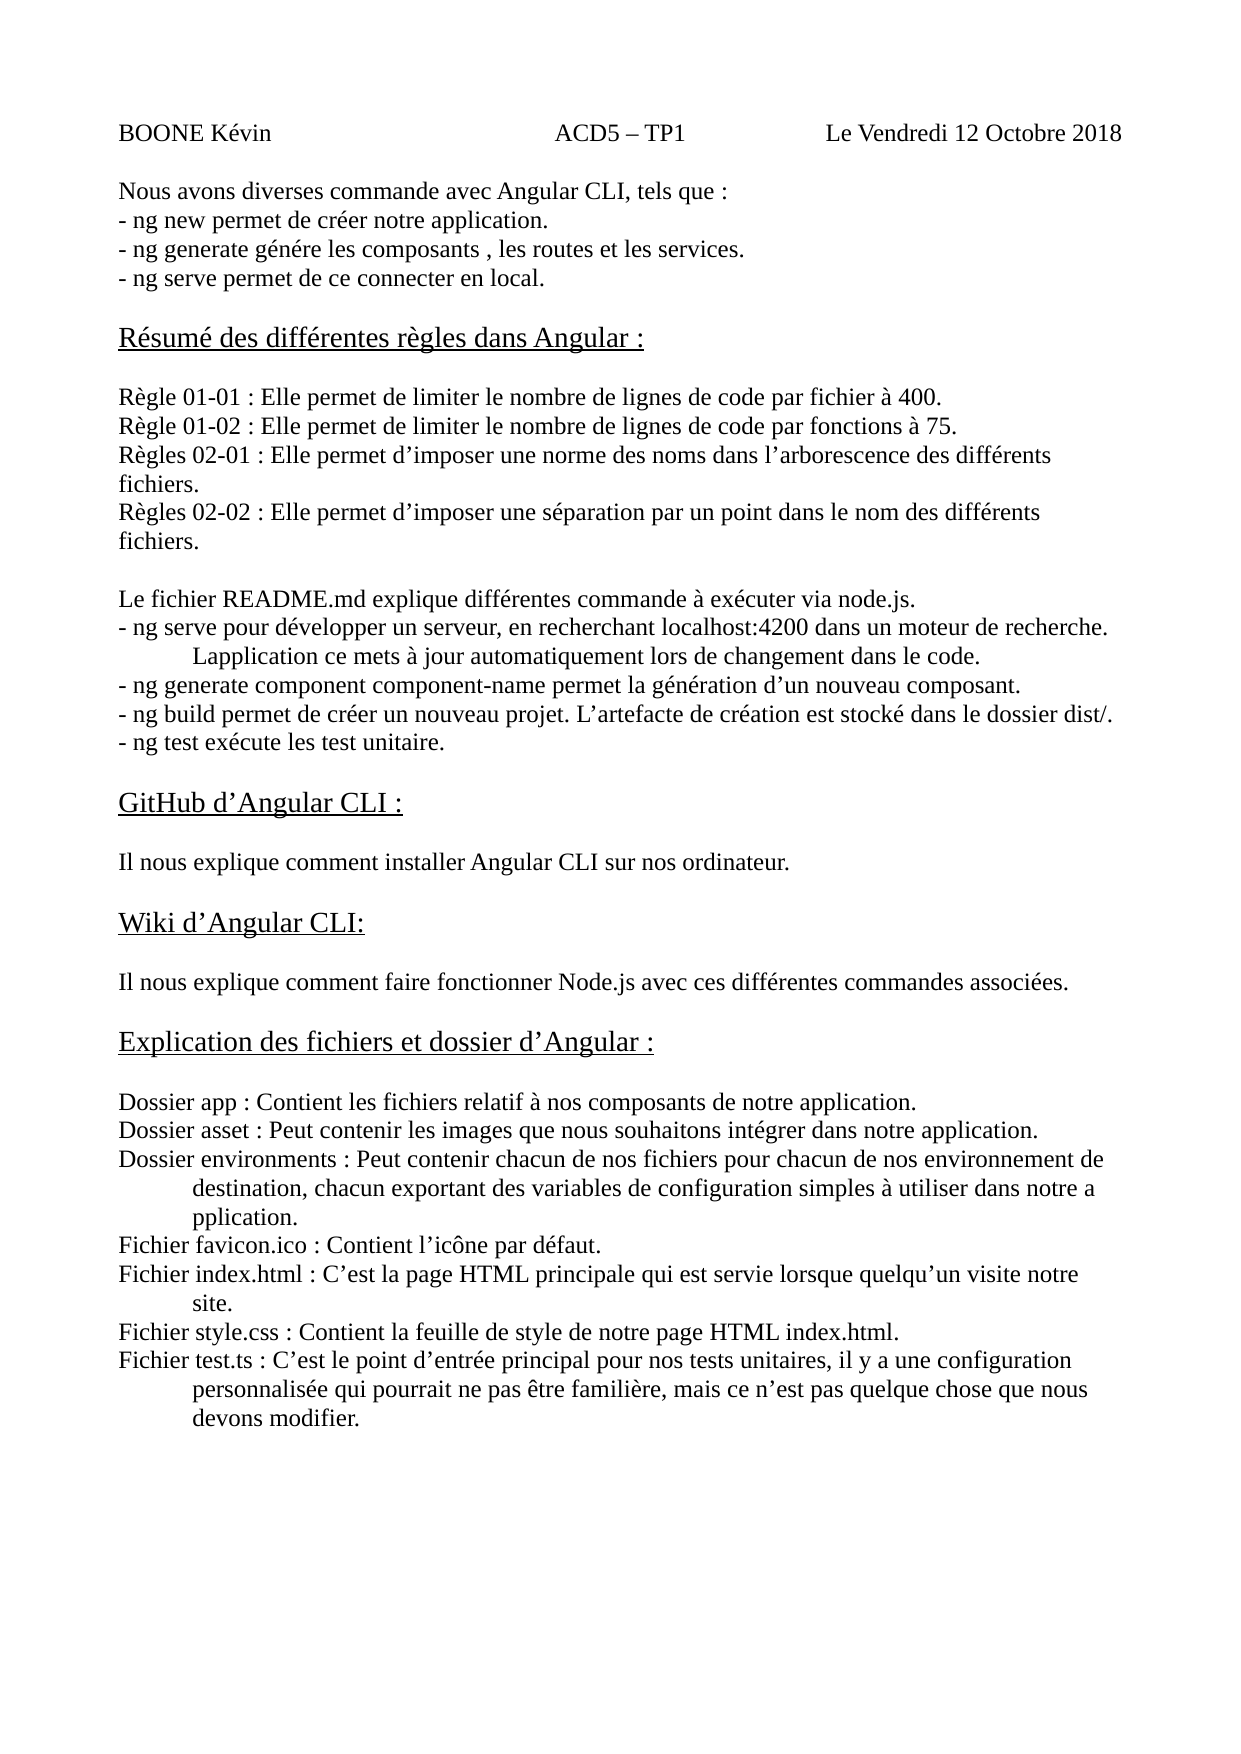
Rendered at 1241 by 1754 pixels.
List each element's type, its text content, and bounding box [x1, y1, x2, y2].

text Règles 02-02 : Elle permet d’imposer une séparation par un point dans le nom des différents fichiers. [118, 497, 1122, 555]
text - ng generate génére les composants , les routes et les services. [118, 234, 1122, 263]
text Règle 01-02 : Elle permet de limiter le nombre de lignes de code par fonctions à 75. [118, 411, 1122, 440]
text Le fichier README.md explique différentes commande à exécuter via node.js. [118, 584, 1122, 612]
text Fichier favicon.ico : Contient l’icône par défaut. [118, 1231, 1122, 1259]
text Fichier style.css : Contient la feuille de style de notre page HTML index.html. [118, 1317, 1122, 1346]
text GitHub d’Angular CLI : [118, 785, 1122, 818]
text Règles 02-01 : Elle permet d’imposer une norme des noms dans l’arborescence des différents fichiers. [118, 440, 1122, 497]
text Fichier index.html : C’est la page HTML principale qui est servie lorsque quelqu’un visite notre site. [118, 1259, 1122, 1317]
text Nous avons diverses commande avec Angular CLI, tels que : [118, 176, 1122, 205]
text - ng serve permet de ce connecter en local. [118, 263, 1122, 291]
text Dossier environments : Peut contenir chacun de nos fichiers pour chacun de nos environnement de destination, chacun exportant des variables de configuration simples à utiliser dans notre a pplication. [118, 1144, 1122, 1231]
text Il nous explique comment installer Angular CLI sur nos ordinateur. [118, 847, 1122, 876]
text Dossier asset : Peut contenir les images que nous souhaitons intégrer dans notre application. [118, 1116, 1122, 1144]
text Explication des fichiers et dossier d’Angular : [118, 1024, 1122, 1058]
text Règle 01-01 : Elle permet de limiter le nombre de lignes de code par fichier à 400. [118, 382, 1122, 411]
text Résumé des différentes règles dans Angular : [118, 320, 1122, 354]
text Dossier app : Contient les fichiers relatif à nos composants de notre application. [118, 1087, 1122, 1116]
text Wiki d’Angular CLI: [118, 905, 1122, 938]
text - ng serve pour développer un serveur, en recherchant localhost:4200 dans un moteur de recherche. Lapplication ce mets à jour automatiquement lors de changement dans le code. [118, 612, 1122, 670]
text - ng generate component component-name permet la génération d’un nouveau composant. [118, 670, 1122, 699]
text - ng test exécute les test unitaire. [118, 727, 1122, 756]
text - ng new permet de créer notre application. [118, 205, 1122, 234]
text Il nous explique comment faire fonctionner Node.js avec ces différentes commandes associées. [118, 967, 1122, 996]
text - ng build permet de créer un nouveau projet. L’artefacte de création est stocké dans le dossier dist/. [118, 699, 1122, 727]
text Fichier test.ts : C’est le point d’entrée principal pour nos tests unitaires, il y a une configuration personnalisée qui pourrait ne pas être familière, mais ce n’est pas quelque chose que nous devons modifier. [118, 1346, 1122, 1432]
